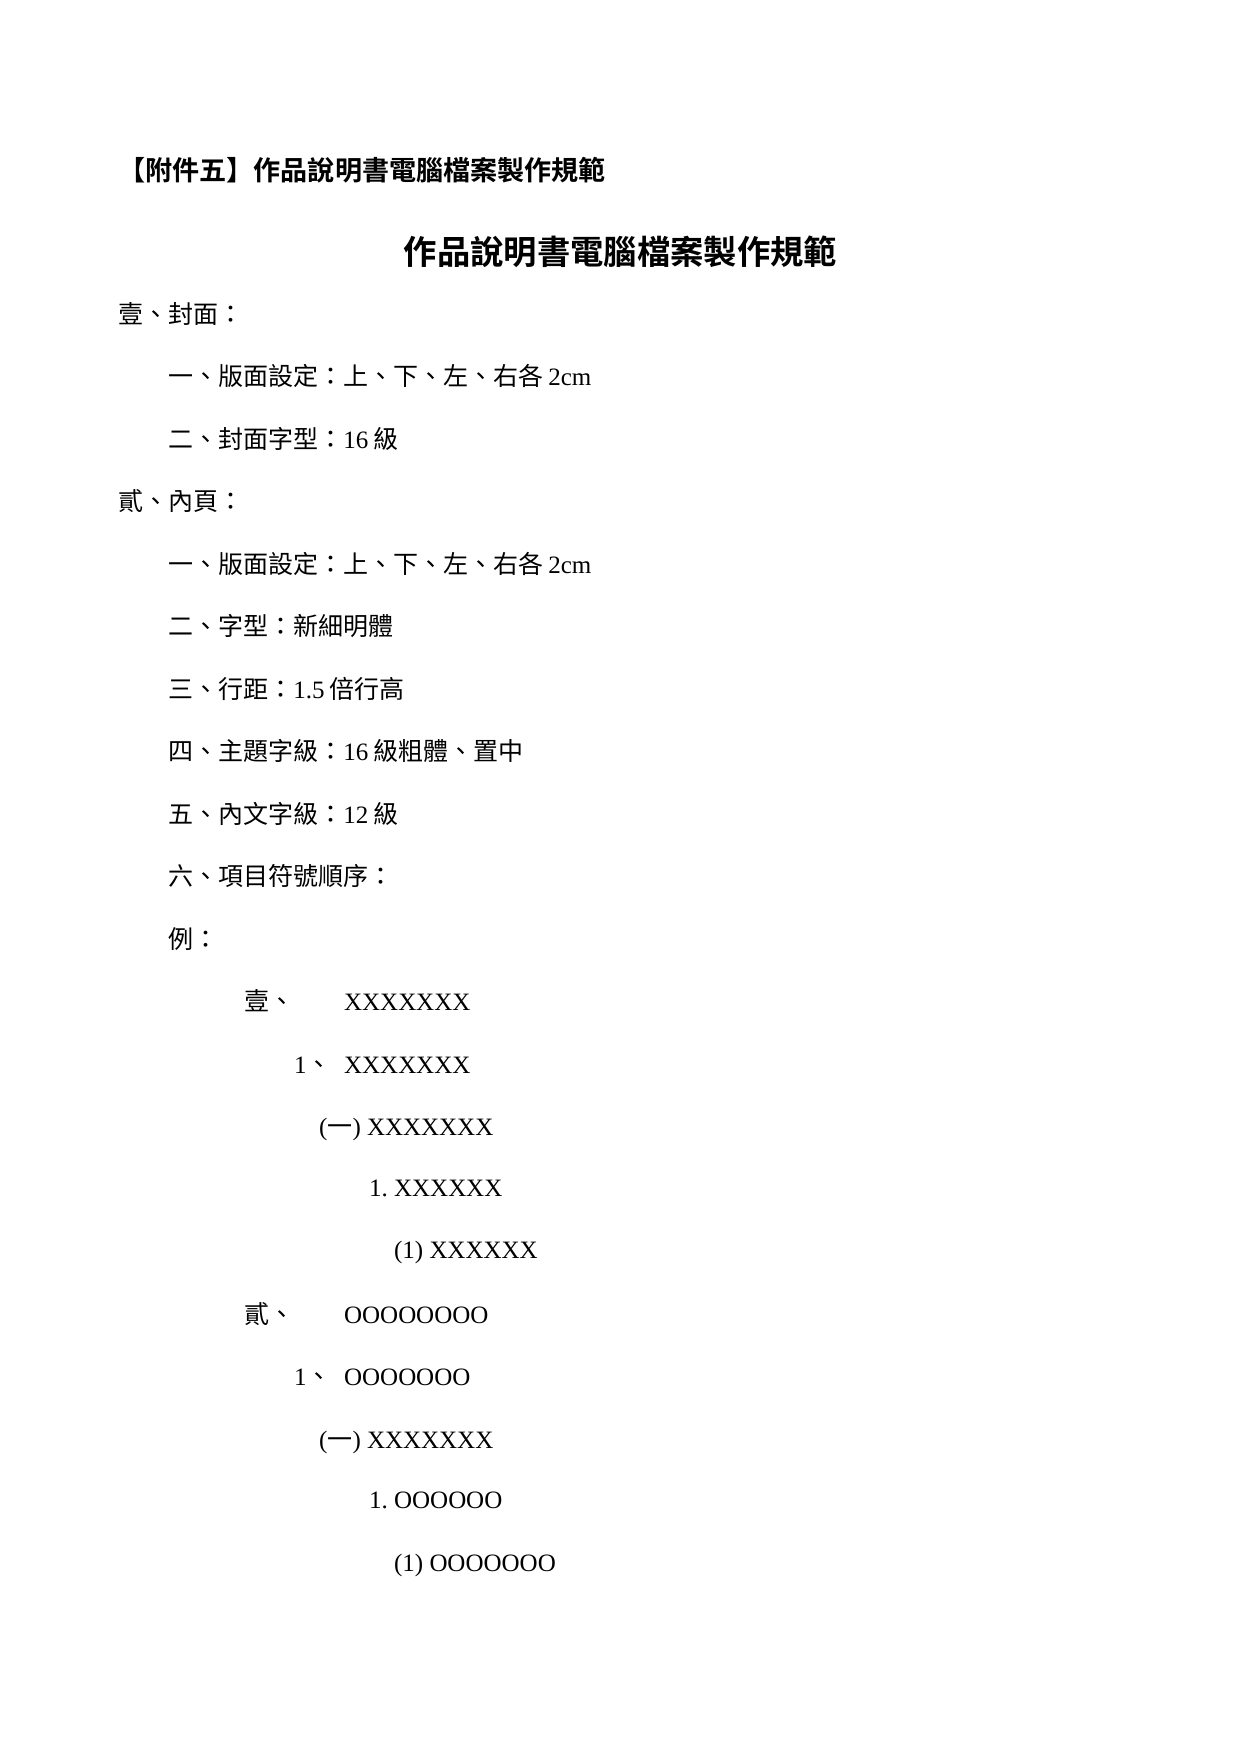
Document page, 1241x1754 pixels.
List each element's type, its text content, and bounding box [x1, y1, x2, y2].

text 五、內文字級：12級 [168, 771, 1122, 833]
text 作品說明書電腦檔案製作規範 [118, 208, 1122, 271]
text 一、版面設定：上、下、左、右各2cm [168, 521, 1122, 583]
text 二、封面字型：16級 [168, 396, 1122, 458]
text 四、主題字級：16級粗體、置中 [168, 708, 1122, 771]
text 一、版面設定：上、下、左、右各2cm [168, 333, 1122, 396]
text 六、項目符號順序： 例： [168, 833, 1122, 958]
text 【附件五】作品說明書電腦檔案製作規範 [118, 127, 1122, 189]
text 貳、內頁： [118, 458, 1122, 521]
table_header XXXXXXX XXXXXXX (一) XXXXXXX 1. XXXXXX (1) XXXXXX OOOOOOOO OOOOOOO (一) XXXXXXX 1. OOOOOO (1) OOOOOOO [241, 958, 753, 1583]
text 二、字型：新細明體 [168, 583, 1122, 646]
text 壹、封面： [118, 271, 1122, 333]
text 三、行距：1.5倍行高 [168, 646, 1122, 708]
